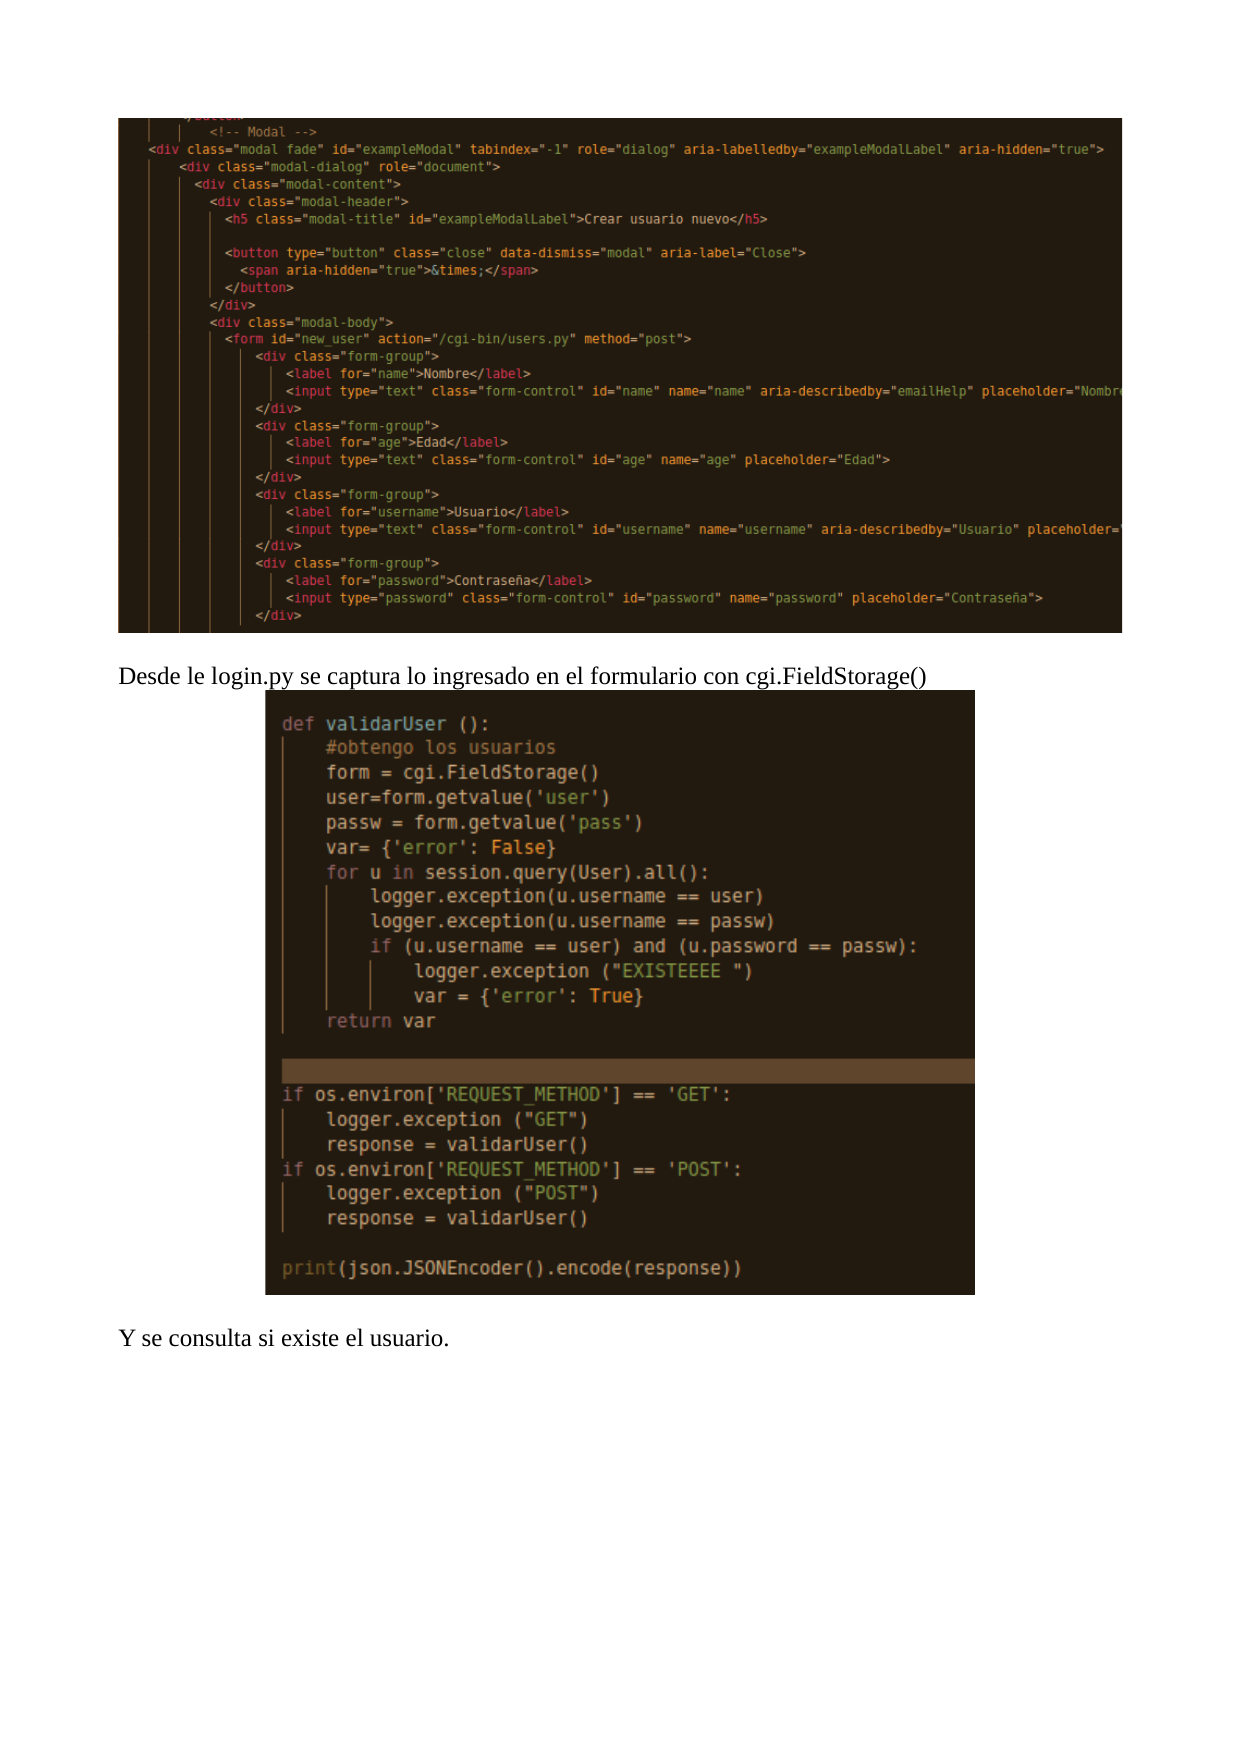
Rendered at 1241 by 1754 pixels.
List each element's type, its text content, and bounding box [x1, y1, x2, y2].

picture [265, 690, 975, 1295]
picture [118, 118, 1123, 633]
text Y se consulta si existe el usuario. [118, 690, 1122, 1351]
text Desde le login.py se captura lo ingresado en el formulario con cgi.FieldStorage() [118, 633, 1122, 690]
